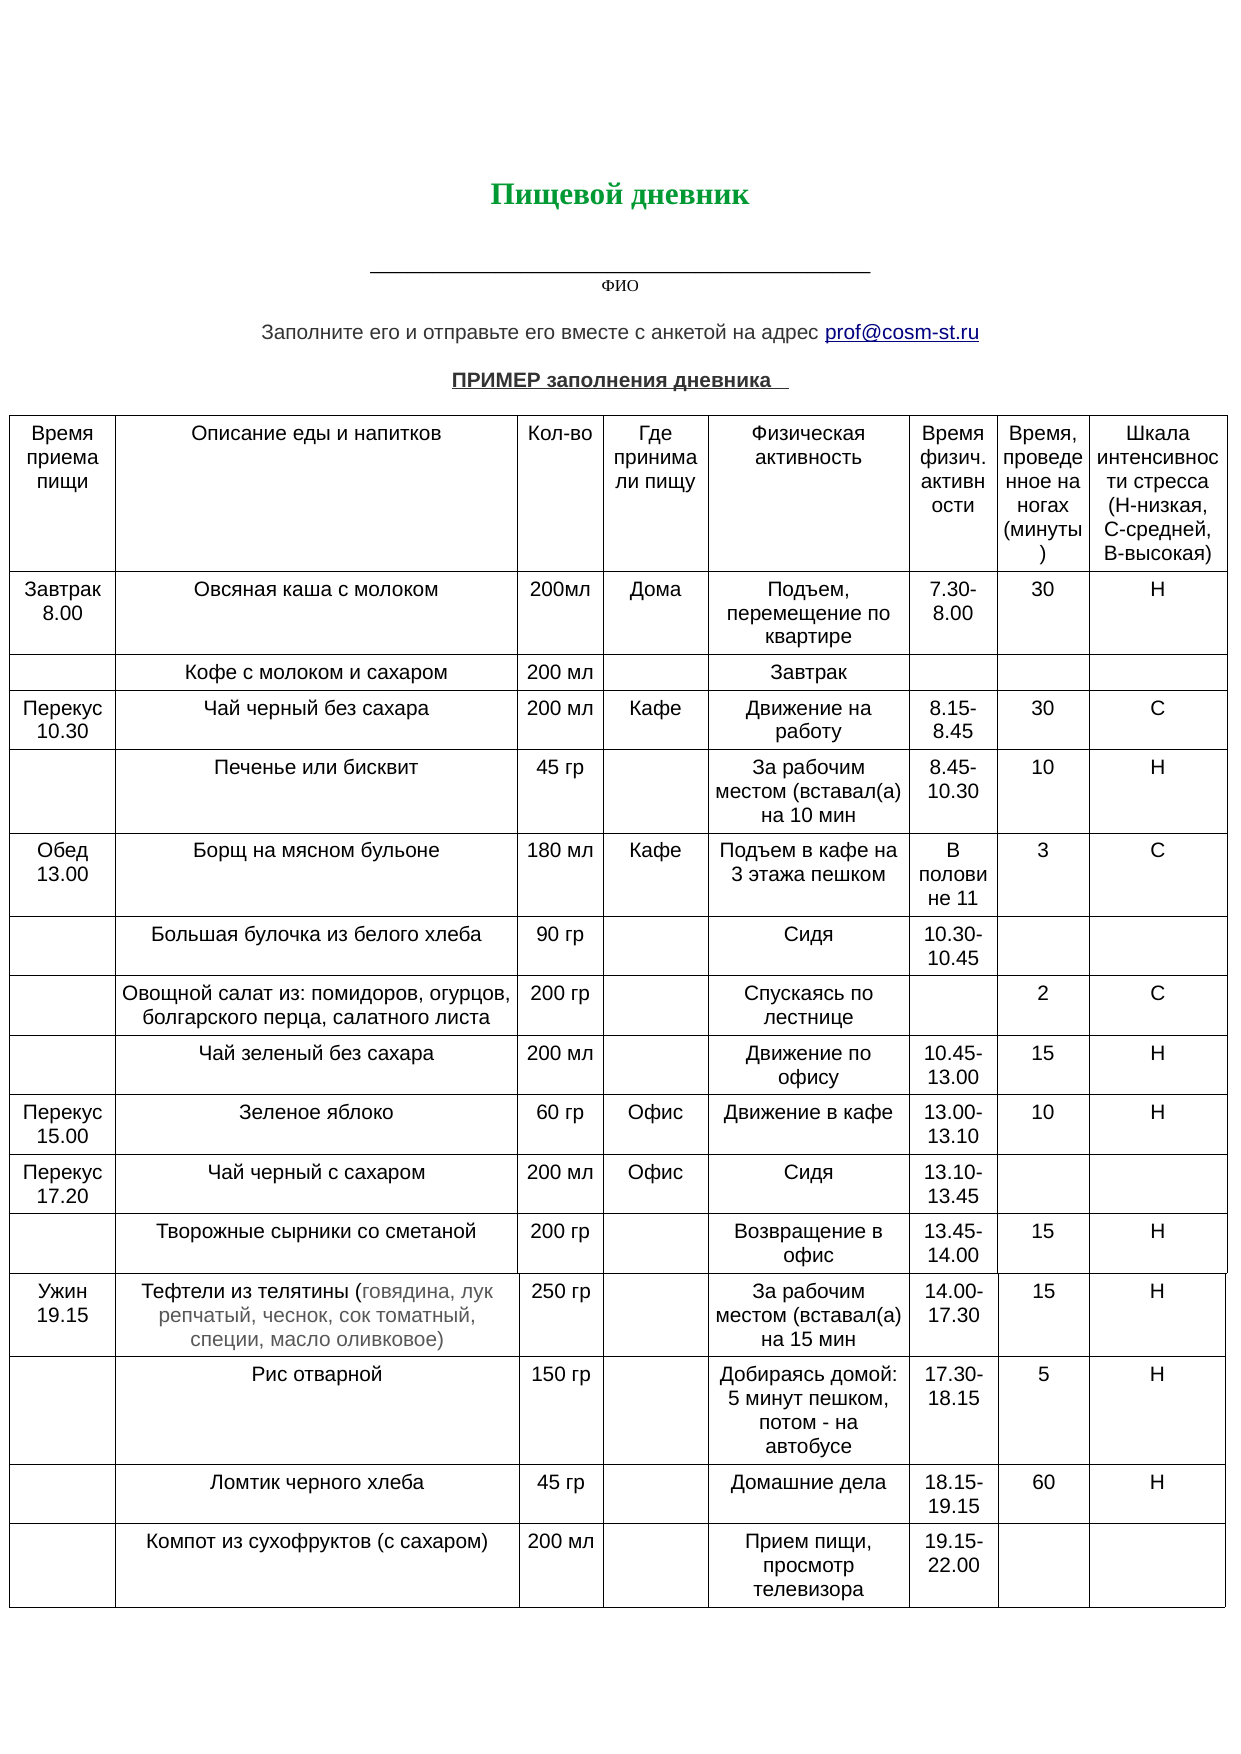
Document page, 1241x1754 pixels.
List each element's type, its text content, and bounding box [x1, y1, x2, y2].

table_cell [910, 655, 997, 689]
table_cell 200 гр [518, 1214, 603, 1273]
table_cell 5 [999, 1357, 1089, 1464]
table_cell [998, 1155, 1089, 1213]
table_cell Обед 13.00 [10, 834, 115, 916]
table_cell Чай черный с сахаром [116, 1155, 517, 1213]
table_header Кол-во [518, 416, 603, 571]
table_cell Дома [604, 572, 708, 654]
table_cell Печенье или бисквит [116, 750, 517, 832]
table_cell 15 [998, 1214, 1089, 1273]
text Заполните его и отправьте его вместе с анкетой на адрес prof@cosm-st.ru [118, 319, 1122, 343]
table_cell Большая булочка из белого хлеба [116, 917, 517, 975]
table_cell [604, 1214, 708, 1273]
table_cell [998, 655, 1089, 689]
table_cell 60 гр [518, 1095, 603, 1154]
table_cell Возвращение в офис [709, 1214, 909, 1273]
table_cell [604, 655, 708, 689]
table_cell 200 гр [518, 976, 603, 1035]
table_cell Борщ на мясном бульоне [116, 834, 517, 916]
table_cell Прием пищи, просмотр телевизора [709, 1524, 909, 1607]
table_cell Завтрак 8.00 [10, 572, 115, 654]
table_cell Н [1090, 1214, 1227, 1273]
table_cell Н [1090, 1036, 1227, 1094]
table_cell [604, 1357, 708, 1464]
table_cell [998, 917, 1089, 975]
table_cell Перекус 15.00 [10, 1095, 115, 1154]
table_cell 200мл [518, 572, 603, 654]
table_header Время приема пищи [10, 416, 115, 571]
table_cell Спускаясь по лестнице [709, 976, 909, 1035]
table_cell [910, 976, 997, 1035]
table_cell С [1090, 834, 1227, 916]
table_cell С [1090, 976, 1227, 1035]
table_cell 10.45-13.00 [910, 1036, 997, 1094]
table_cell Кофе с молоком и сахаром [116, 655, 517, 689]
table_cell [10, 1465, 115, 1523]
table_cell Сидя [709, 917, 909, 975]
table_header Шкала интенсивности стресса (Н-низкая, С-средней, В-высокая) [1090, 416, 1227, 571]
table_cell Творожные сырники со сметаной [116, 1214, 517, 1273]
table_cell 200 мл [518, 1036, 603, 1094]
table_cell Н [1090, 1095, 1227, 1154]
table_cell [10, 1524, 115, 1607]
table_cell Рис отварной [116, 1357, 519, 1464]
table_cell [604, 1465, 708, 1523]
table_cell Офис [604, 1155, 708, 1213]
table_cell [604, 1524, 708, 1607]
table_cell [10, 1214, 115, 1273]
table_cell Н [1090, 1465, 1225, 1523]
table_header Тефтели из телятины (говядина, лук репчатый, чеснок, сок томатный, специи, масло оливковое) [116, 1274, 519, 1356]
table_cell 200 мл [518, 655, 603, 689]
table_cell 7.30-8.00 [910, 572, 997, 654]
table_cell 10 [998, 750, 1089, 832]
table_cell Движение на работу [709, 691, 909, 749]
table_cell [10, 976, 115, 1035]
table_cell Подъем в кафе на 3 этажа пешком [709, 834, 909, 916]
table_cell [604, 917, 708, 975]
table_cell 10.30-10.45 [910, 917, 997, 975]
table_cell 18.15-19.15 [910, 1465, 998, 1523]
table_cell Компот из сухофруктов (с сахаром) [116, 1524, 519, 1607]
table_cell Перекус 17.20 [10, 1155, 115, 1213]
table_cell [604, 1036, 708, 1094]
table_cell Н [1090, 1357, 1225, 1464]
table_header Описание еды и напитков [116, 416, 517, 571]
text ПРИМЕР заполнения дневника [118, 367, 1122, 391]
table_cell 200 мл [518, 691, 603, 749]
text ________________________________________ [118, 247, 1122, 276]
table_cell 30 [998, 691, 1089, 749]
table_cell 19.15-22.00 [910, 1524, 998, 1607]
table_cell С [1090, 691, 1227, 749]
table_cell 10 [998, 1095, 1089, 1154]
table_cell Чай зеленый без сахара [116, 1036, 517, 1094]
table_cell Перекус 10.30 [10, 691, 115, 749]
table_cell 13.00-13.10 [910, 1095, 997, 1154]
table_cell 60 [999, 1465, 1089, 1523]
table_header 14.00-17.30 [910, 1274, 998, 1356]
table_cell 150 гр [520, 1357, 603, 1464]
table_cell [604, 750, 708, 832]
table_cell Добираясь домой: 5 минут пешком, потом - на автобусе [709, 1357, 909, 1464]
table_cell Кафе [604, 691, 708, 749]
table_cell В половине 11 [910, 834, 997, 916]
table_cell 180 мл [518, 834, 603, 916]
table_cell Движение по офису [709, 1036, 909, 1094]
table_header Ужин 19.15 [10, 1274, 115, 1356]
table_cell Овощной салат из: помидоров, огурцов, болгарского перца, салатного листа [116, 976, 517, 1035]
table_header За рабочим местом (вставал(а) на 15 мин [709, 1274, 909, 1356]
table_cell Кафе [604, 834, 708, 916]
table_cell [10, 1036, 115, 1094]
table_cell Подъем, перемещение по квартире [709, 572, 909, 654]
table_cell [1090, 917, 1227, 975]
text Пищевой дневник [118, 176, 1122, 212]
table_cell 13.10-13.45 [910, 1155, 997, 1213]
table_header Время, проведенное на ногах (минуты) [998, 416, 1089, 571]
table_cell 90 гр [518, 917, 603, 975]
table_cell Движение в кафе [709, 1095, 909, 1154]
table_header Время физич.активности [910, 416, 997, 571]
table_cell Завтрак [709, 655, 909, 689]
table_header 250 гр [520, 1274, 603, 1356]
table_cell [10, 1357, 115, 1464]
table_header Н [1090, 1274, 1225, 1356]
table_cell Зеленое яблоко [116, 1095, 517, 1154]
table_cell 15 [998, 1036, 1089, 1094]
table_cell 45 гр [518, 750, 603, 832]
table_cell 30 [998, 572, 1089, 654]
table_cell 8.45-10.30 [910, 750, 997, 832]
table_cell Домашние дела [709, 1465, 909, 1523]
table_cell Н [1090, 572, 1227, 654]
table_cell [999, 1524, 1089, 1607]
table_cell За рабочим местом (вставал(а) на 10 мин [709, 750, 909, 832]
table_cell Н [1090, 750, 1227, 832]
table_cell 45 гр [520, 1465, 603, 1523]
table_cell 13.45-14.00 [910, 1214, 997, 1273]
text ФИО [118, 276, 1122, 295]
table_cell [1090, 655, 1227, 689]
table_cell 3 [998, 834, 1089, 916]
table_header Где принимали пищу [604, 416, 708, 571]
table_cell Чай черный без сахара [116, 691, 517, 749]
table_cell [10, 750, 115, 832]
table_cell 17.30-18.15 [910, 1357, 998, 1464]
table_cell 2 [998, 976, 1089, 1035]
table_cell 200 мл [520, 1524, 603, 1607]
table_cell 8.15-8.45 [910, 691, 997, 749]
table_cell Офис [604, 1095, 708, 1154]
table_cell 200 мл [518, 1155, 603, 1213]
table_cell Ломтик черного хлеба [116, 1465, 519, 1523]
table_cell [1090, 1524, 1225, 1607]
table_cell Овсяная каша с молоком [116, 572, 517, 654]
table_cell [10, 917, 115, 975]
table_cell Сидя [709, 1155, 909, 1213]
table_cell [604, 976, 708, 1035]
table_header Физическая активность [709, 416, 909, 571]
table_cell [10, 655, 115, 689]
table_header 15 [999, 1274, 1089, 1356]
table_header [604, 1274, 708, 1356]
table_cell [1090, 1155, 1227, 1213]
